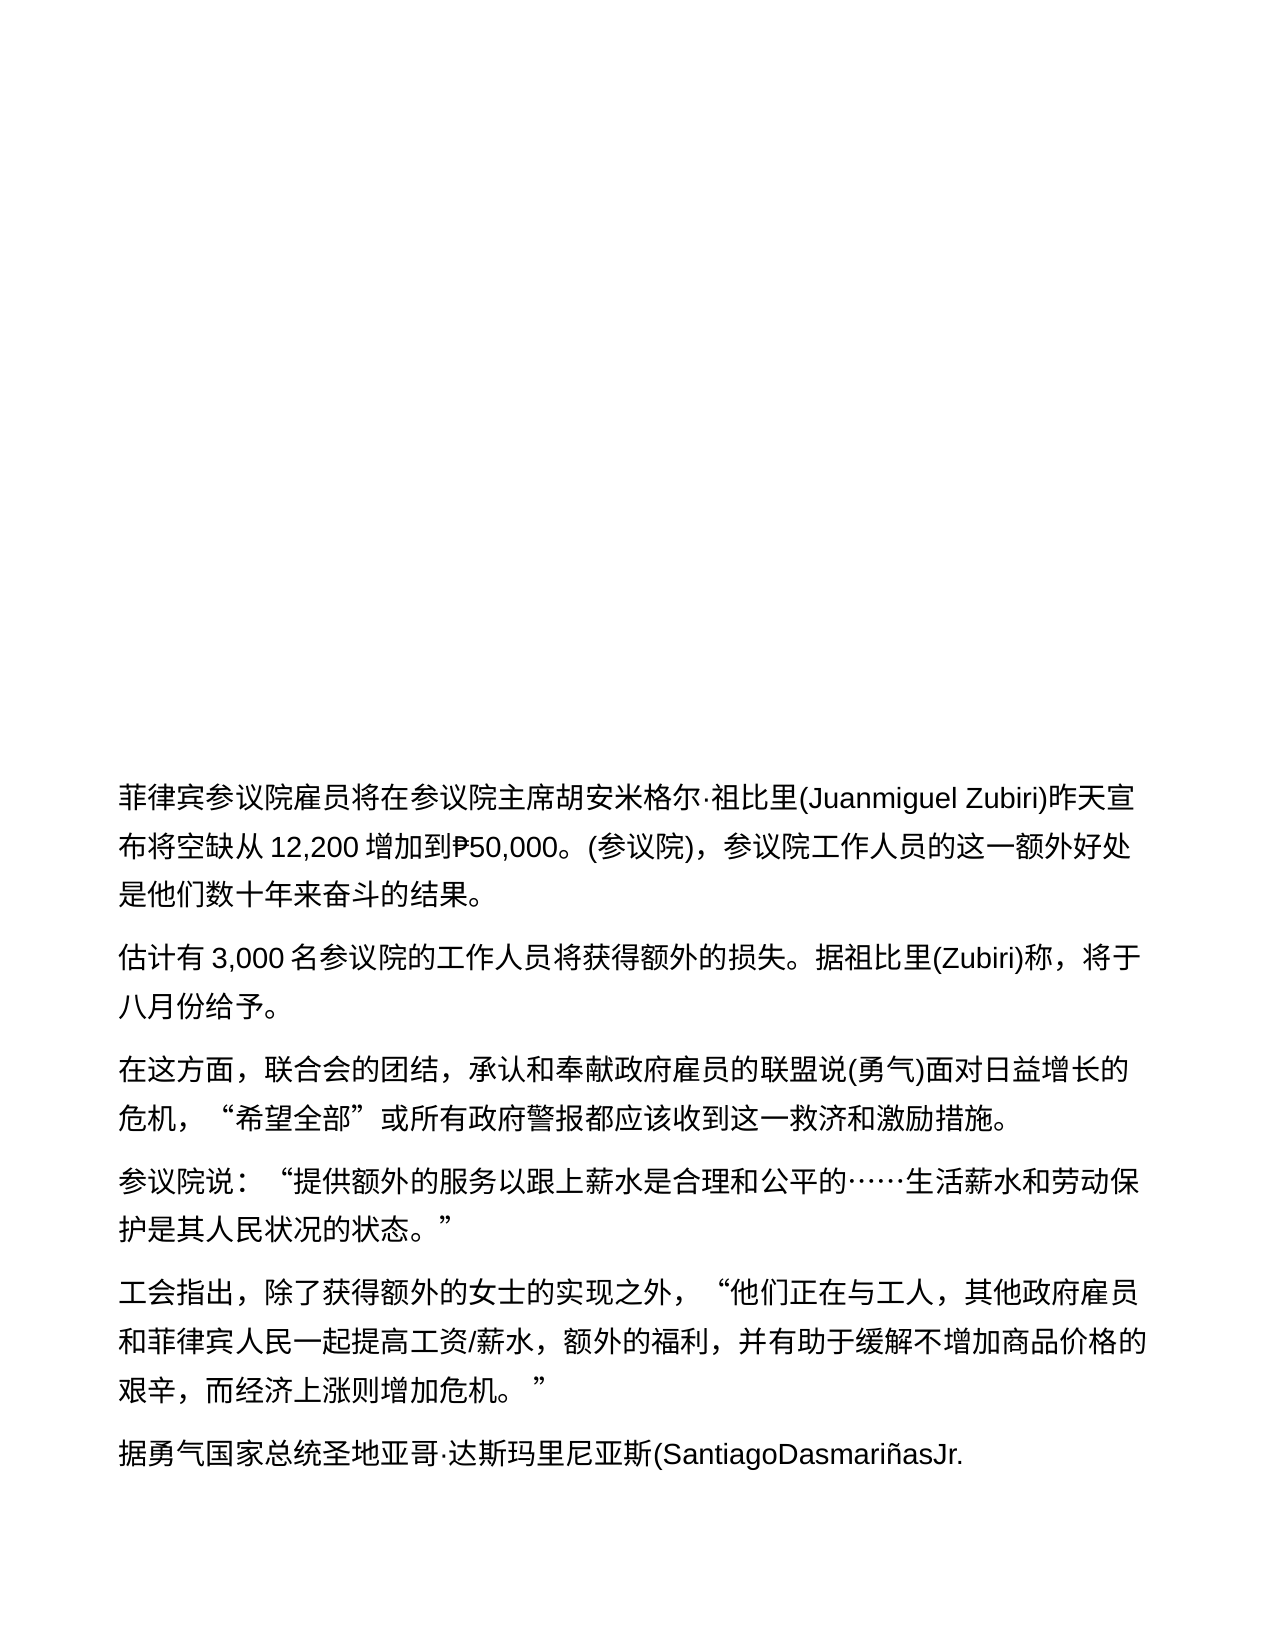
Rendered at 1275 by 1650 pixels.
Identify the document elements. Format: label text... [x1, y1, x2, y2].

text 工会指出，除了获得额外的女士的实现之外，“他们正在与工人，其他政府雇员和菲律宾人民一起提高工资/薪水，额外的福利，并有助于缓解不增加商品价格的艰辛，而经济上涨则增加危机。 ” [118, 1270, 1157, 1409]
text 菲律宾参议院雇员将在参议院主席胡安米格尔·祖比里(Juanmiguel Zubiri)昨天宣布将空缺从12,200增加到₱50,000。(参议院)，参议院工作人员的这一额外好处是他们数十年来奋斗的结果。 [118, 118, 1157, 914]
text 在这方面，联合会的团结，承认和奉献政府雇员的联盟说(勇气)面对日益增长的危机，“希望全部”或所有政府警报都应该收到这一救济和激励措施。 [118, 1047, 1157, 1138]
text 参议院说：“提供额外的服务以跟上薪水是合理和公平的……生活薪水和劳动保护是其人民状况的状态。” [118, 1158, 1157, 1249]
text 估计有3,000名参议院的工作人员将获得额外的损失。据祖比里(Zubiri)称，将于八月份给予。 [118, 935, 1157, 1026]
text 据勇气国家总统圣地亚哥·达斯玛里尼亚斯(SantiagoDasmariñasJr. [118, 1430, 1157, 1473]
